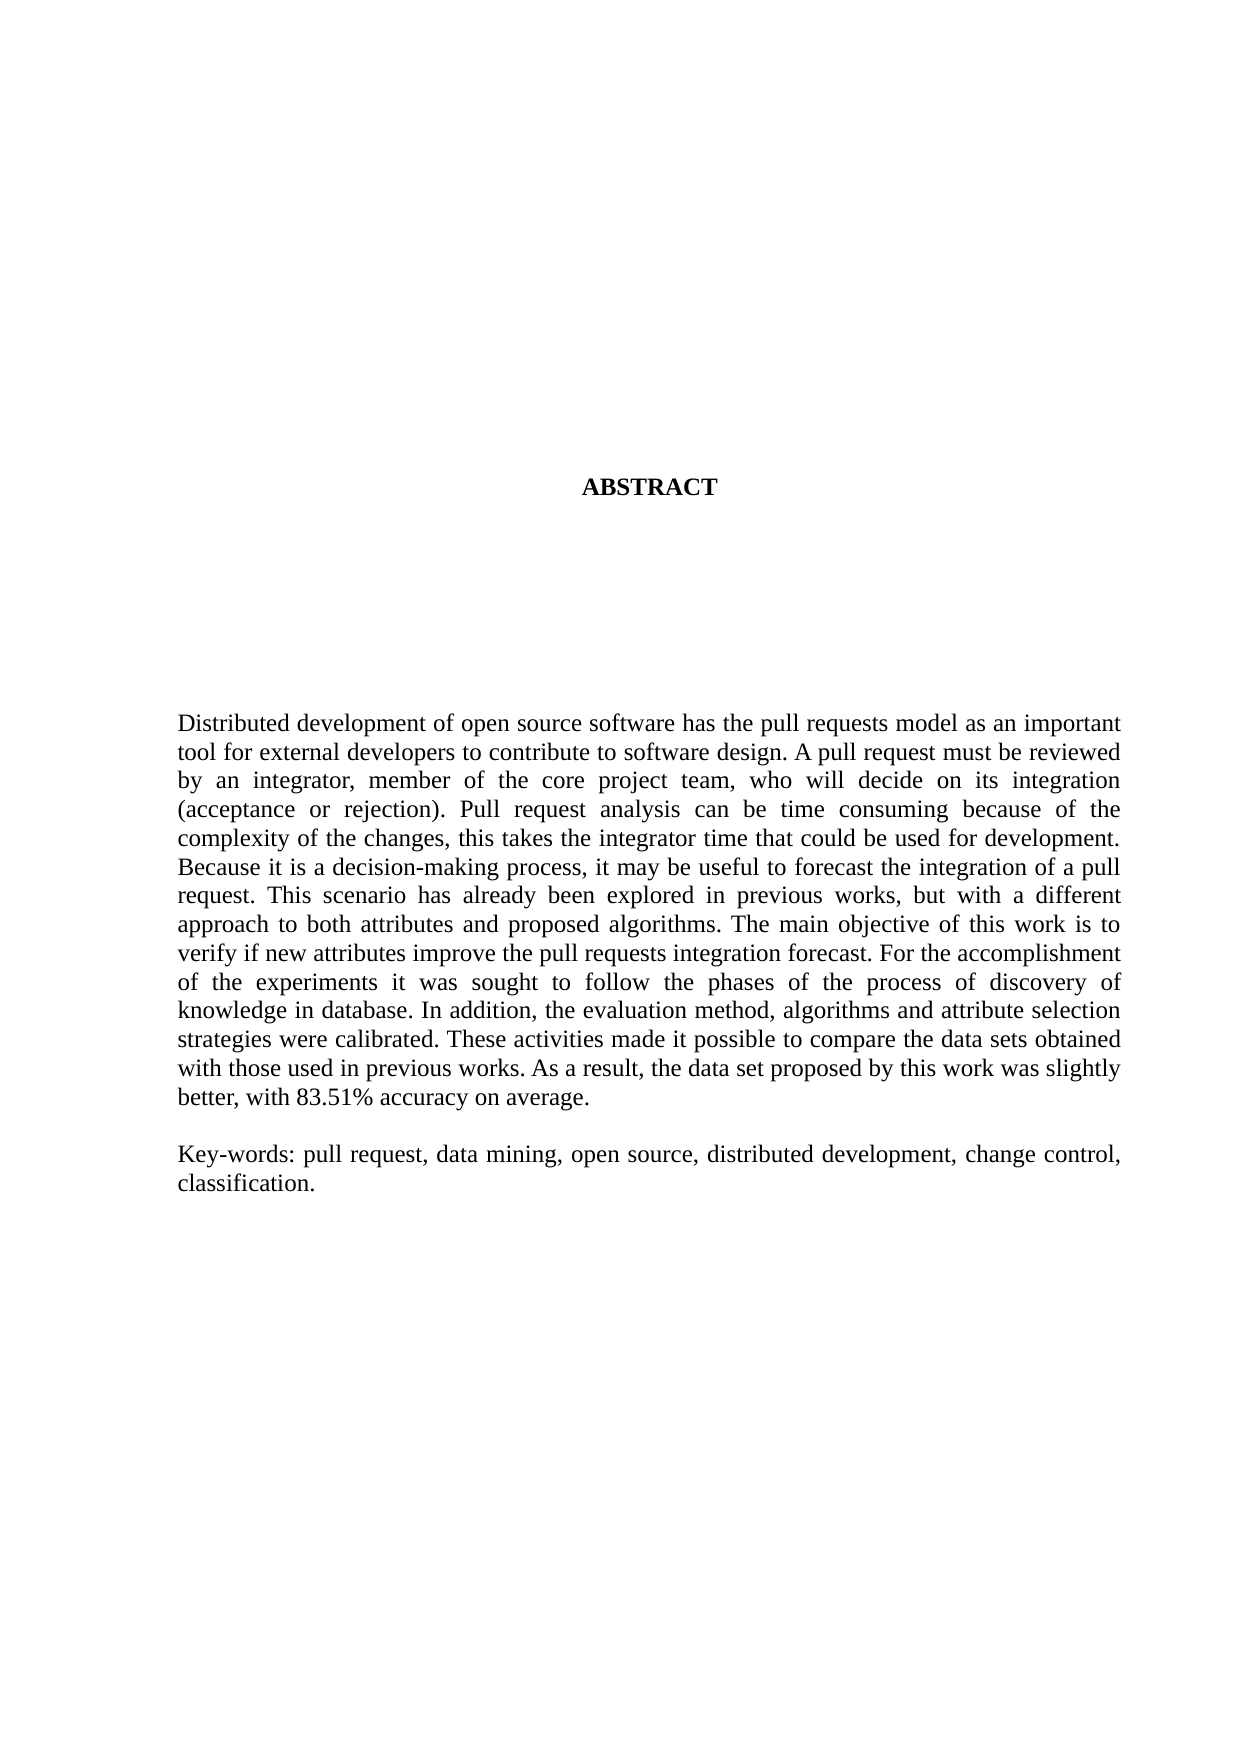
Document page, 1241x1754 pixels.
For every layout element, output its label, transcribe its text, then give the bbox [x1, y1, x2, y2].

text Key-words: pull request, data mining, open source, distributed development, change control, classification. [177, 1139, 1122, 1197]
text Distributed development of open source software has the pull requests model as an important tool for external developers to contribute to software design. A pull request must be reviewed by an integrator, member of the core project team, who will decide on its integration (acceptance or rejection). Pull request analysis can be time consuming because of the complexity of the changes, this takes the integrator time that could be used for development. Because it is a decision-making process, it may be useful to forecast the integration of a pull request. This scenario has already been explored in previous works, but with a different approach to both attributes and proposed algorithms. The main objective of this work is to verify if new attributes improve the pull requests integration forecast. For the accomplishment of the experiments it was sought to follow the phases of the process of discovery of knowledge in database. In addition, the evaluation method, algorithms and attribute selection strategies were calibrated. These activities made it possible to compare the data sets obtained with those used in previous works. As a result, the data set proposed by this work was slightly better, with 83.51% accuracy on average. [177, 708, 1122, 1110]
text Abstract [177, 472, 1122, 501]
